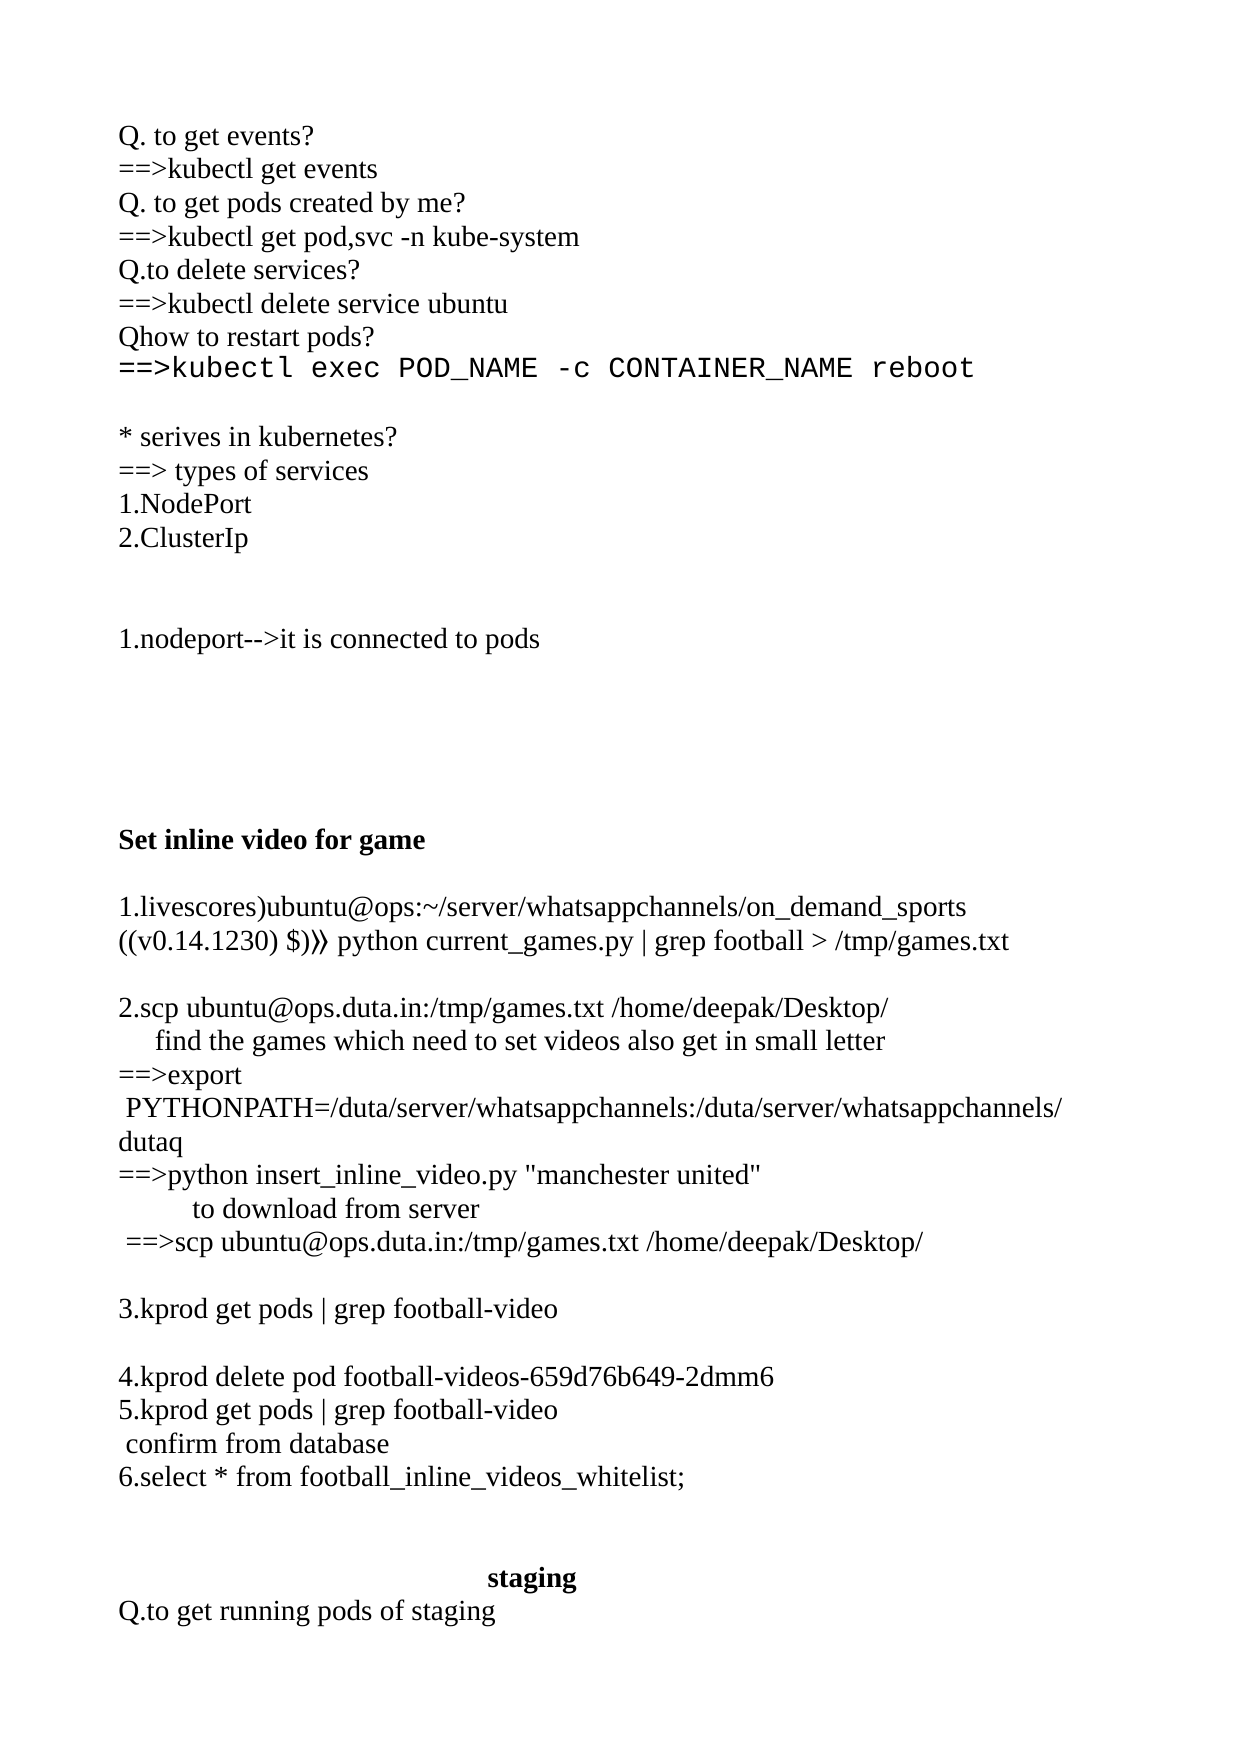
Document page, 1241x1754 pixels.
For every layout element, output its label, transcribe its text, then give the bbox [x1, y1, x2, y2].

text to download from server [118, 1191, 1122, 1224]
text Q.to get running pods of staging [118, 1593, 1122, 1627]
text 5.kprod get pods | grep football-video [118, 1392, 1122, 1426]
text 2.scp ubuntu@ops.duta.in:/tmp/games.txt /home/deepak/Desktop/ [118, 990, 1122, 1023]
text 2.ClusterIp [118, 520, 1122, 554]
text ==>scp ubuntu@ops.duta.in:/tmp/games.txt /home/deepak/Desktop/ [118, 1224, 1122, 1258]
text * serives in kubernetes? [118, 419, 1122, 453]
text ==>kubectl exec POD_NAME -c CONTAINER_NAME reboot [118, 353, 1122, 386]
text Q.to delete services? [118, 252, 1122, 286]
text ==>export [118, 1057, 1122, 1090]
text 6.select * from football_inline_videos_whitelist; [118, 1459, 1122, 1493]
text 1.livescores)ubuntu@ops:~/server/whatsappchannels/on_demand_sports ((v0.14.1230) $)⟫ python current_games.py | grep football > /tmp/games.txt [118, 889, 1122, 956]
text confirm from database [118, 1426, 1122, 1459]
text staging [118, 1560, 1122, 1593]
text ==>kubectl get events [118, 152, 1122, 185]
text Qhow to restart pods? [118, 319, 1122, 353]
text find the games which need to set videos also get in small letter [118, 1023, 1122, 1057]
text 4.kprod delete pod football-videos-659d76b649-2dmm6 [118, 1359, 1122, 1392]
text ==>kubectl delete service ubuntu [118, 286, 1122, 319]
text 1.nodeport-->it is connected to pods [118, 621, 1122, 654]
text Q. to get events? [118, 118, 1122, 152]
text ==> types of services [118, 453, 1122, 487]
text 3.kprod get pods | grep football-video [118, 1292, 1122, 1325]
text Q. to get pods created by me? [118, 185, 1122, 219]
text Set inline video for game [118, 822, 1122, 856]
text ==>kubectl get pod,svc -n kube-system [118, 219, 1122, 252]
text PYTHONPATH=/duta/server/whatsappchannels:/duta/server/whatsappchannels/dutaq [118, 1090, 1122, 1157]
text ==>python insert_inline_video.py "manchester united" [118, 1157, 1122, 1191]
text 1.NodePort [118, 487, 1122, 520]
